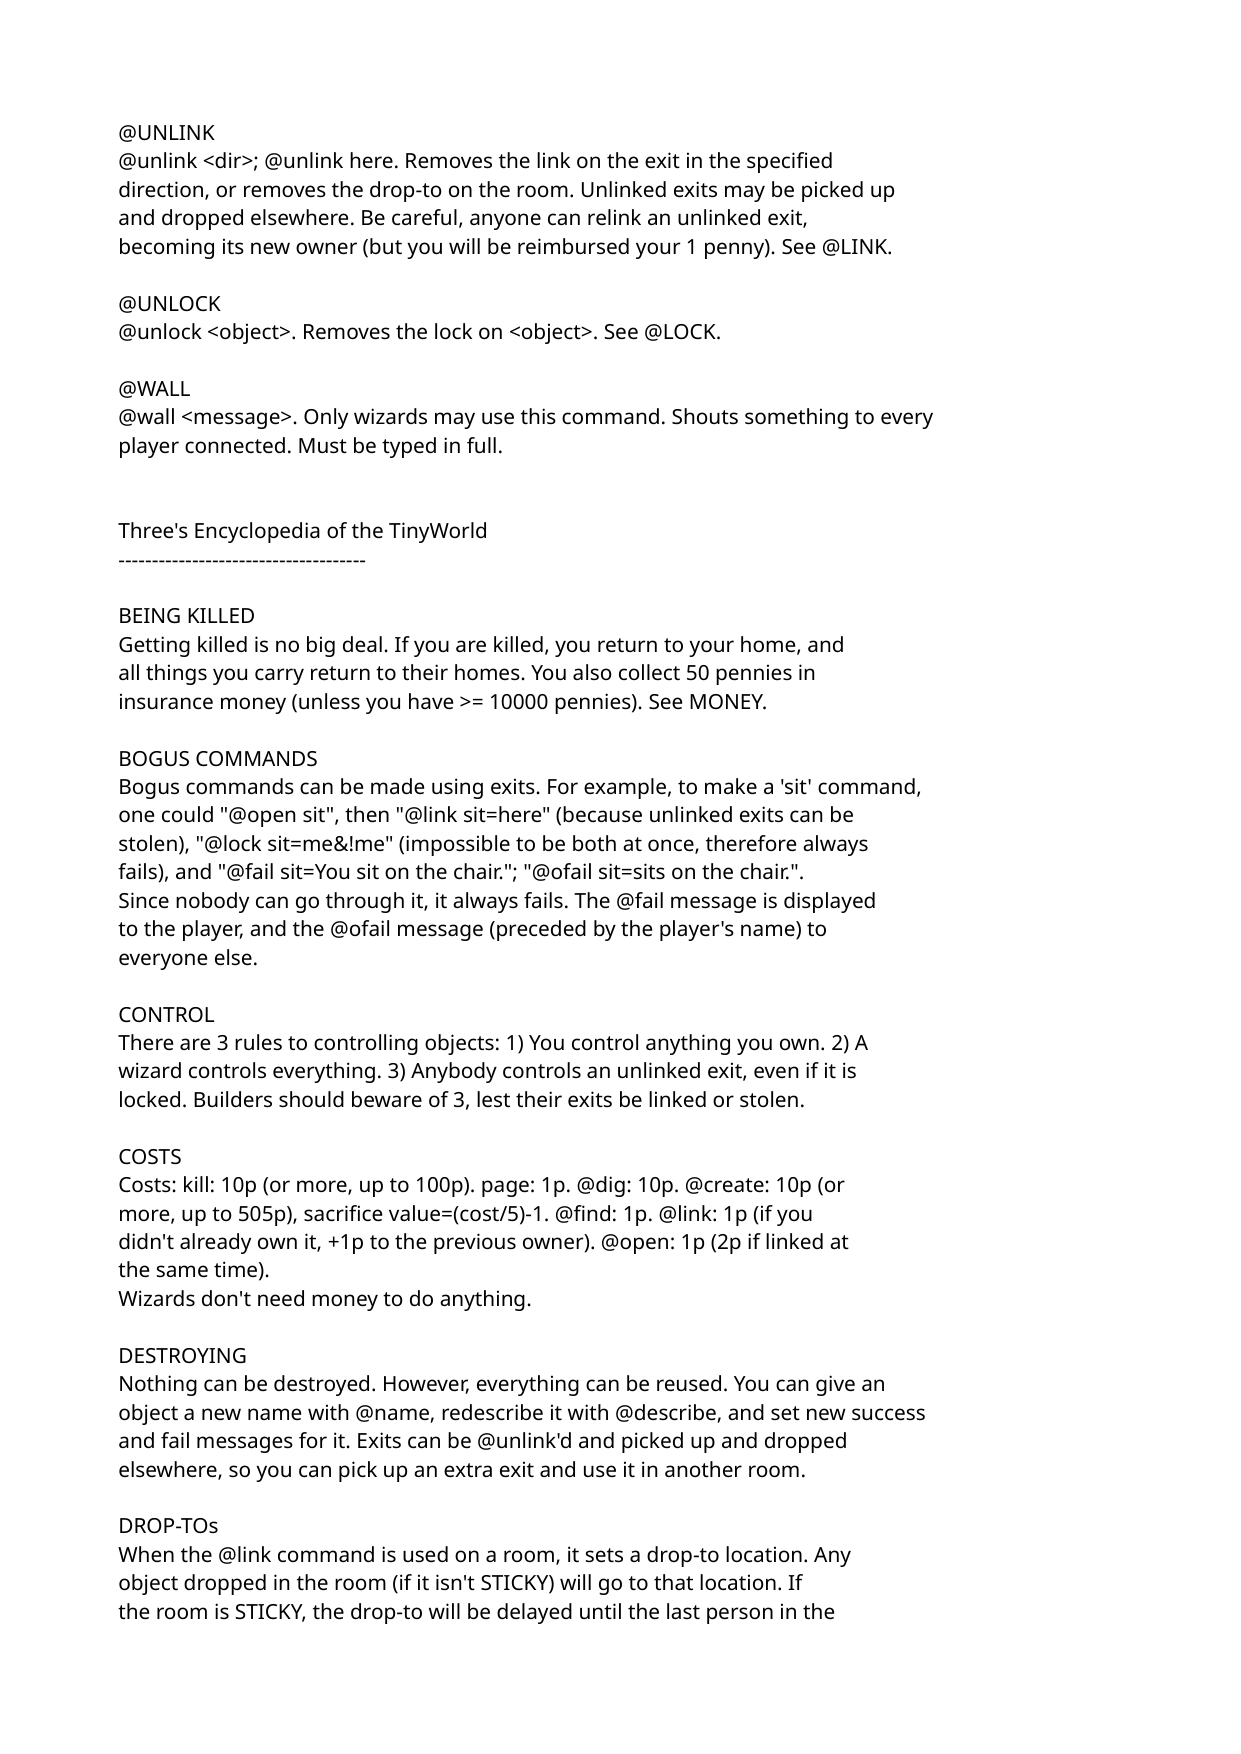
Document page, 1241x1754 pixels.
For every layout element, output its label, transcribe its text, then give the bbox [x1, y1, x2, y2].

text all things you carry return to their homes. You also collect 50 pennies in [118, 658, 1122, 687]
text DESTROYING [118, 1341, 1122, 1369]
text wizard controls everything. 3) Anybody controls an unlinked exit, even if it is [118, 1057, 1122, 1085]
text and dropped elsewhere. Be careful, anyone can relink an unlinked exit, [118, 203, 1122, 232]
text @wall <message>. Only wizards may use this command. Shouts something to every [118, 402, 1122, 431]
text Three's Encyclopedia of the TinyWorld [118, 516, 1122, 545]
text @UNLOCK [118, 289, 1122, 317]
text BOGUS COMMANDS [118, 744, 1122, 772]
text locked. Builders should beware of 3, lest their exits be linked or stolen. [118, 1085, 1122, 1113]
text COSTS [118, 1142, 1122, 1170]
text Bogus commands can be made using exits. For example, to make a 'sit' command, [118, 772, 1122, 801]
text becoming its new owner (but you will be reimbursed your 1 penny). See @LINK. [118, 232, 1122, 260]
text player connected. Must be typed in full. [118, 431, 1122, 459]
text and fail messages for it. Exits can be @unlink'd and picked up and dropped [118, 1426, 1122, 1455]
text @unlink <dir>; @unlink here. Removes the link on the exit in the specified [118, 147, 1122, 175]
text stolen), "@lock sit=me&!me" (impossible to be both at once, therefore always [118, 829, 1122, 857]
text Getting killed is no big deal. If you are killed, you return to your home, and [118, 630, 1122, 658]
text the room is STICKY, the drop-to will be delayed until the last person in the [118, 1597, 1122, 1625]
text There are 3 rules to controlling objects: 1) You control anything you own. 2) A [118, 1028, 1122, 1057]
text to the player, and the @ofail message (preceded by the player's name) to [118, 914, 1122, 943]
text ------------------------------------- [118, 545, 1122, 573]
text CONTROL [118, 1000, 1122, 1028]
text DROP-TOs [118, 1512, 1122, 1540]
text fails), and "@fail sit=You sit on the chair."; "@ofail sit=sits on the chair.". [118, 857, 1122, 886]
text everyone else. [118, 943, 1122, 971]
text one could "@open sit", then "@link sit=here" (because unlinked exits can be [118, 801, 1122, 829]
text @UNLINK [118, 118, 1122, 147]
text object dropped in the room (if it isn't STICKY) will go to that location. If [118, 1568, 1122, 1597]
text BEING KILLED [118, 602, 1122, 630]
text didn't already own it, +1p to the previous owner). @open: 1p (2p if linked at [118, 1227, 1122, 1256]
text the same time). [118, 1256, 1122, 1284]
text When the @link command is used on a room, it sets a drop-to location. Any [118, 1540, 1122, 1568]
text more, up to 505p), sacrifice value=(cost/5)-1. @find: 1p. @link: 1p (if you [118, 1199, 1122, 1227]
text @unlock <object>. Removes the lock on <object>. See @LOCK. [118, 317, 1122, 346]
text insurance money (unless you have >= 10000 pennies). See MONEY. [118, 687, 1122, 715]
text Costs: kill: 10p (or more, up to 100p). page: 1p. @dig: 10p. @create: 10p (or [118, 1170, 1122, 1199]
text Nothing can be destroyed. However, everything can be reused. You can give an [118, 1369, 1122, 1398]
text object a new name with @name, redescribe it with @describe, and set new success [118, 1398, 1122, 1426]
text direction, or removes the drop-to on the room. Unlinked exits may be picked up [118, 175, 1122, 203]
text Since nobody can go through it, it always fails. The @fail message is displayed [118, 886, 1122, 914]
text elsewhere, so you can pick up an extra exit and use it in another room. [118, 1455, 1122, 1483]
text Wizards don't need money to do anything. [118, 1284, 1122, 1312]
text @WALL [118, 374, 1122, 402]
